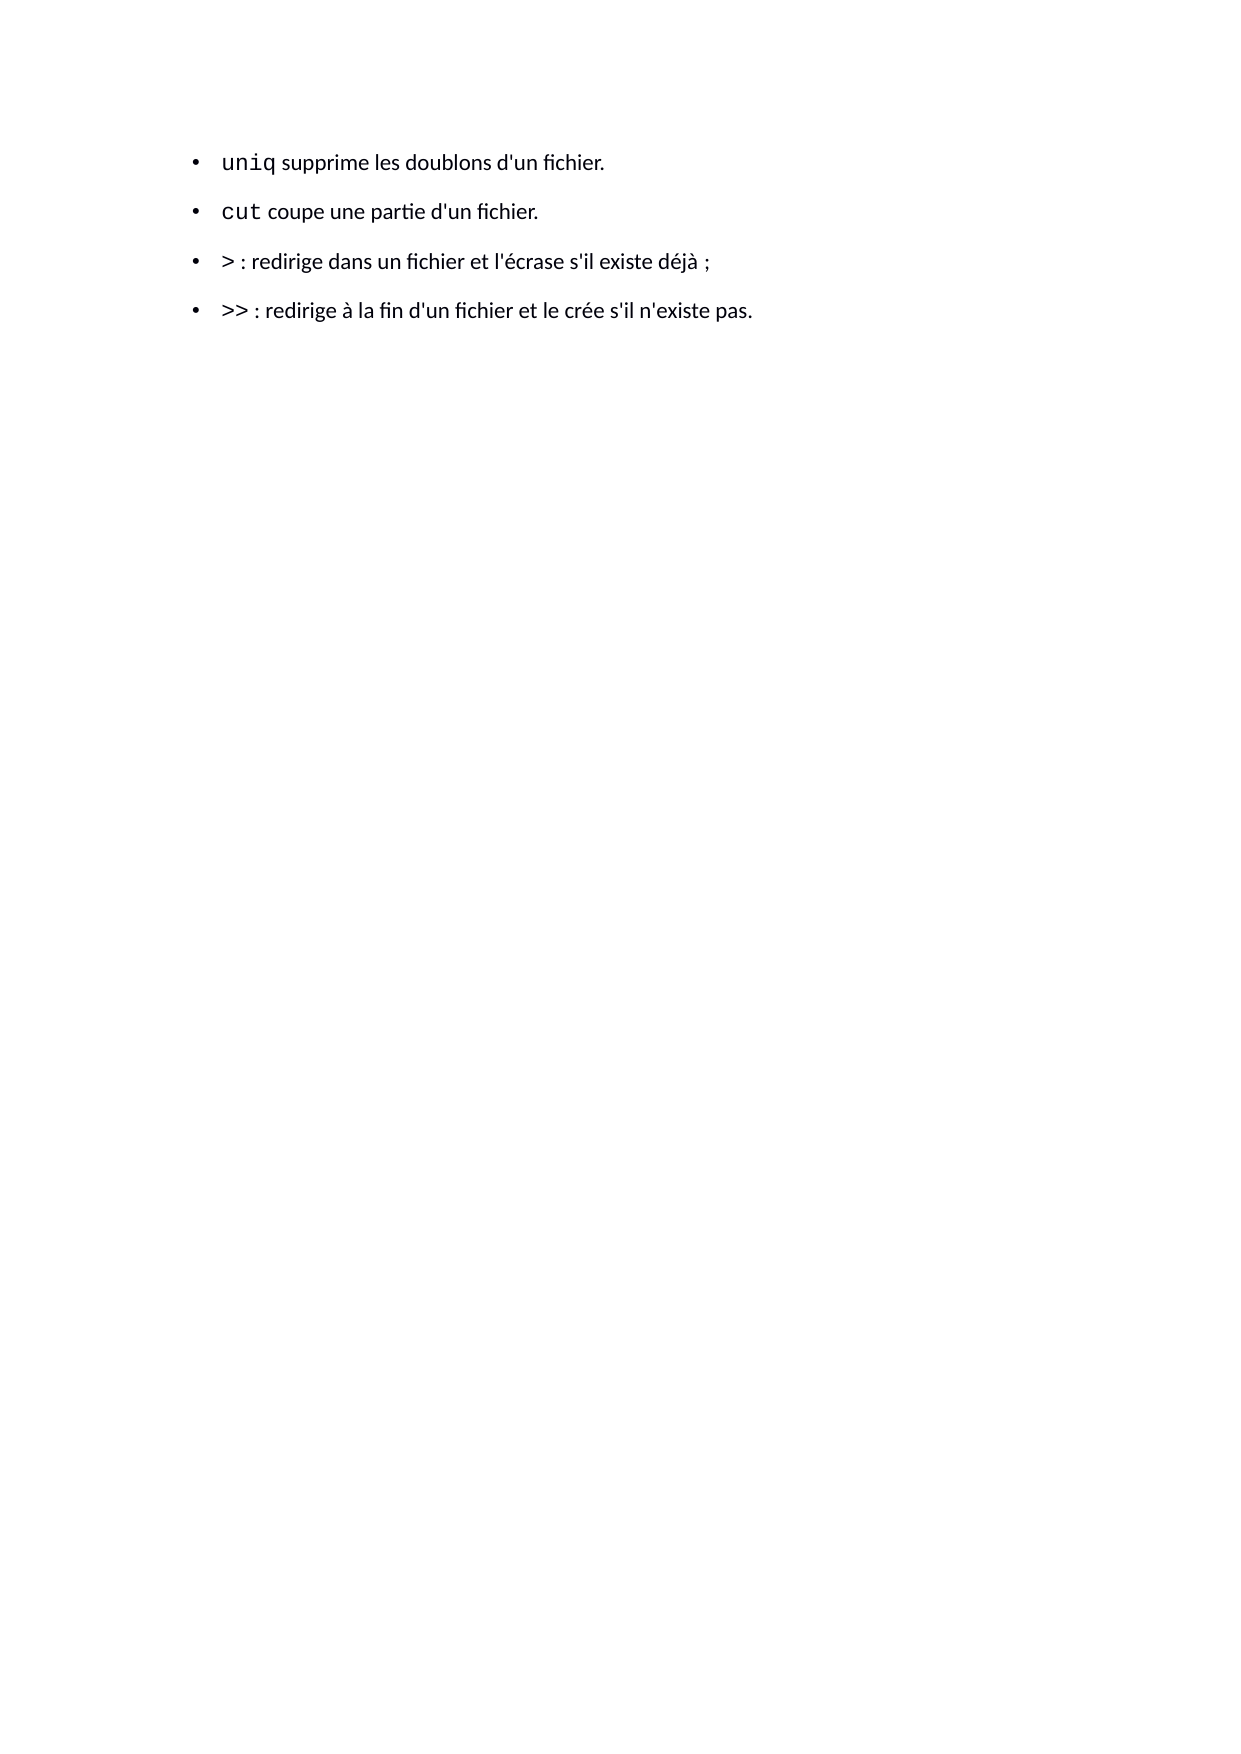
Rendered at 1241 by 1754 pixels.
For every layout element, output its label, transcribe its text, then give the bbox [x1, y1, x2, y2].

list uniq supprime les doublons d'un fichier. [192, 148, 1093, 177]
list >> : redirige à la fin d'un fichier et le crée s'il n'existe pas. [192, 296, 1093, 326]
list > : redirige dans un fichier et l'écrase s'il existe déjà ; [192, 247, 1093, 276]
list cut coupe une partie d'un fichier. [192, 197, 1093, 226]
